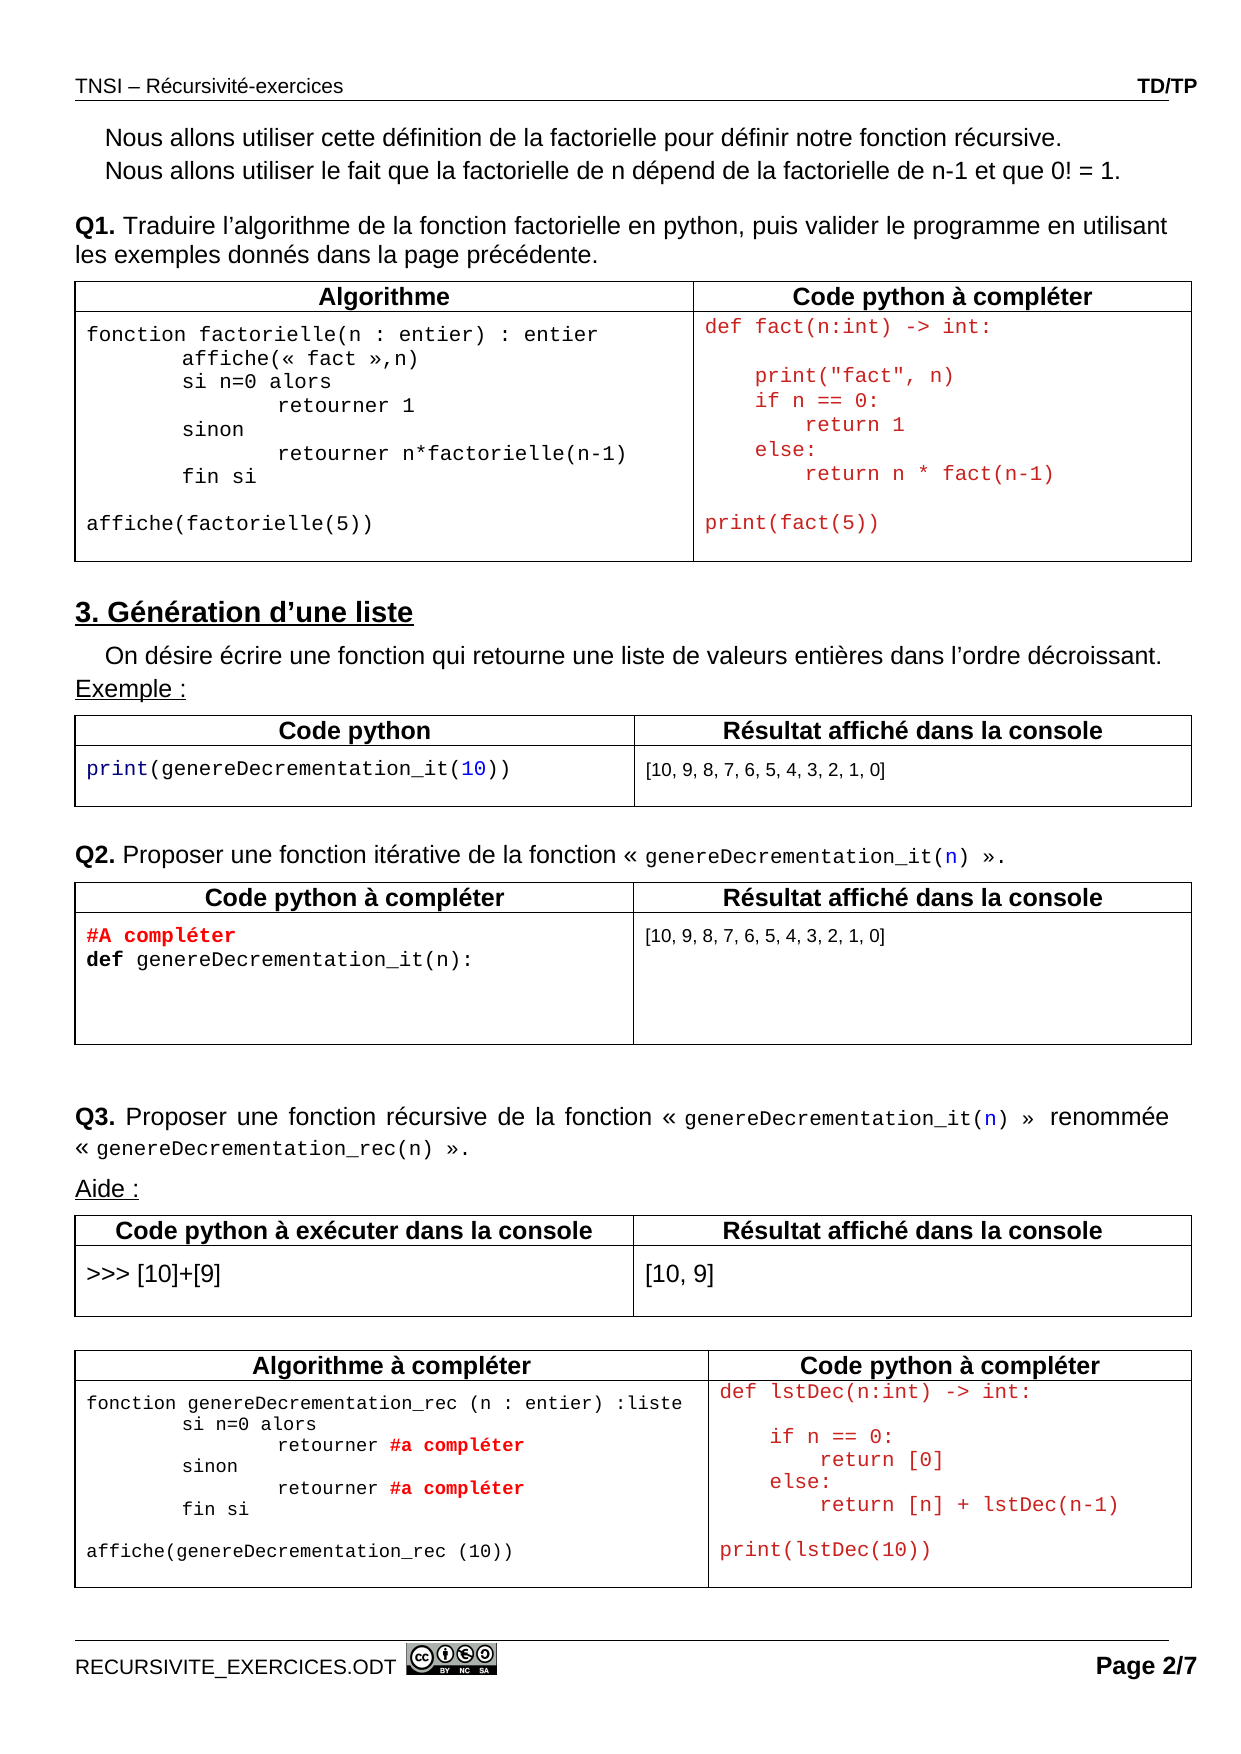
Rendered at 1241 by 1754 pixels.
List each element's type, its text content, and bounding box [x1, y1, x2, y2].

table_header Algorithme à compléter [76, 1351, 708, 1380]
table_cell [10, 9, 8, 7, 6, 5, 4, 3, 2, 1, 0] [635, 746, 1191, 806]
text Exemple : [75, 674, 1169, 703]
table_cell [10, 9, 8, 7, 6, 5, 4, 3, 2, 1, 0] [634, 913, 1191, 1043]
table_header Code python à compléter [709, 1351, 1191, 1380]
table_header Algorithme [76, 282, 693, 311]
table_header Code python à exécuter dans la console [76, 1216, 633, 1245]
text Q1. Traduire l’algorithme de la fonction factorielle en python, puis valider le programme en utilisant les exemples donnés dans la page précédente. [75, 211, 1169, 268]
table_header Code python à compléter [694, 282, 1191, 311]
table_cell fonction factorielle(n : entier) : entier affiche(« fact »,n) si n=0 alors retourner 1 sinon retourner n*factorielle(n-1) fin si affiche(factorielle(5)) [76, 312, 693, 561]
text Q3. Proposer une fonction récursive de la fonction « genereDecrementation_it(n) » renommée « genereDecrementation_rec(n) ». [75, 1102, 1169, 1161]
table_cell def fact(n:int) -> int: print("fact", n) if n == 0: return 1 else: return n * fact(n-1) print(fact(5)) [694, 312, 1191, 561]
table_cell def lstDec(n:int) -> int: if n == 0: return [0] else: return [n] + lstDec(n-1) print(lstDec(10)) [709, 1381, 1191, 1587]
table_cell #A compléter def genereDecrementation_it(n): [76, 913, 633, 1043]
table_cell [10, 9] [634, 1246, 1191, 1316]
table_header Résultat affiché dans la console [635, 716, 1191, 745]
table_header Résultat affiché dans la console [634, 883, 1191, 912]
text Aide : [75, 1174, 1169, 1203]
table_header Code python à compléter [76, 883, 633, 912]
text 3. Génération d’une liste [75, 595, 1169, 628]
table_cell >>> [10]+[9] [76, 1246, 633, 1316]
table_header Code python [76, 716, 634, 745]
picture [406, 1643, 497, 1675]
text Q2. Proposer une fonction itérative de la fonction « genereDecrementation_it(n) ». [75, 840, 1169, 869]
table_cell fonction genereDecrementation_rec (n : entier) :liste si n=0 alors retourner #a compléter sinon retourner #a compléter fin si affiche(genereDecrementation_rec (10)) [76, 1381, 708, 1587]
table_cell print(genereDecrementation_it(10)) [76, 746, 634, 806]
text Nous allons utiliser cette définition de la factorielle pour définir notre fonction récursive. [75, 123, 1169, 152]
table_header Résultat affiché dans la console [634, 1216, 1191, 1245]
text Nous allons utiliser le fait que la factorielle de n dépend de la factorielle de n-1 et que 0! = 1. [75, 156, 1169, 185]
text On désire écrire une fonction qui retourne une liste de valeurs entières dans l’ordre décroissant. [75, 641, 1169, 669]
